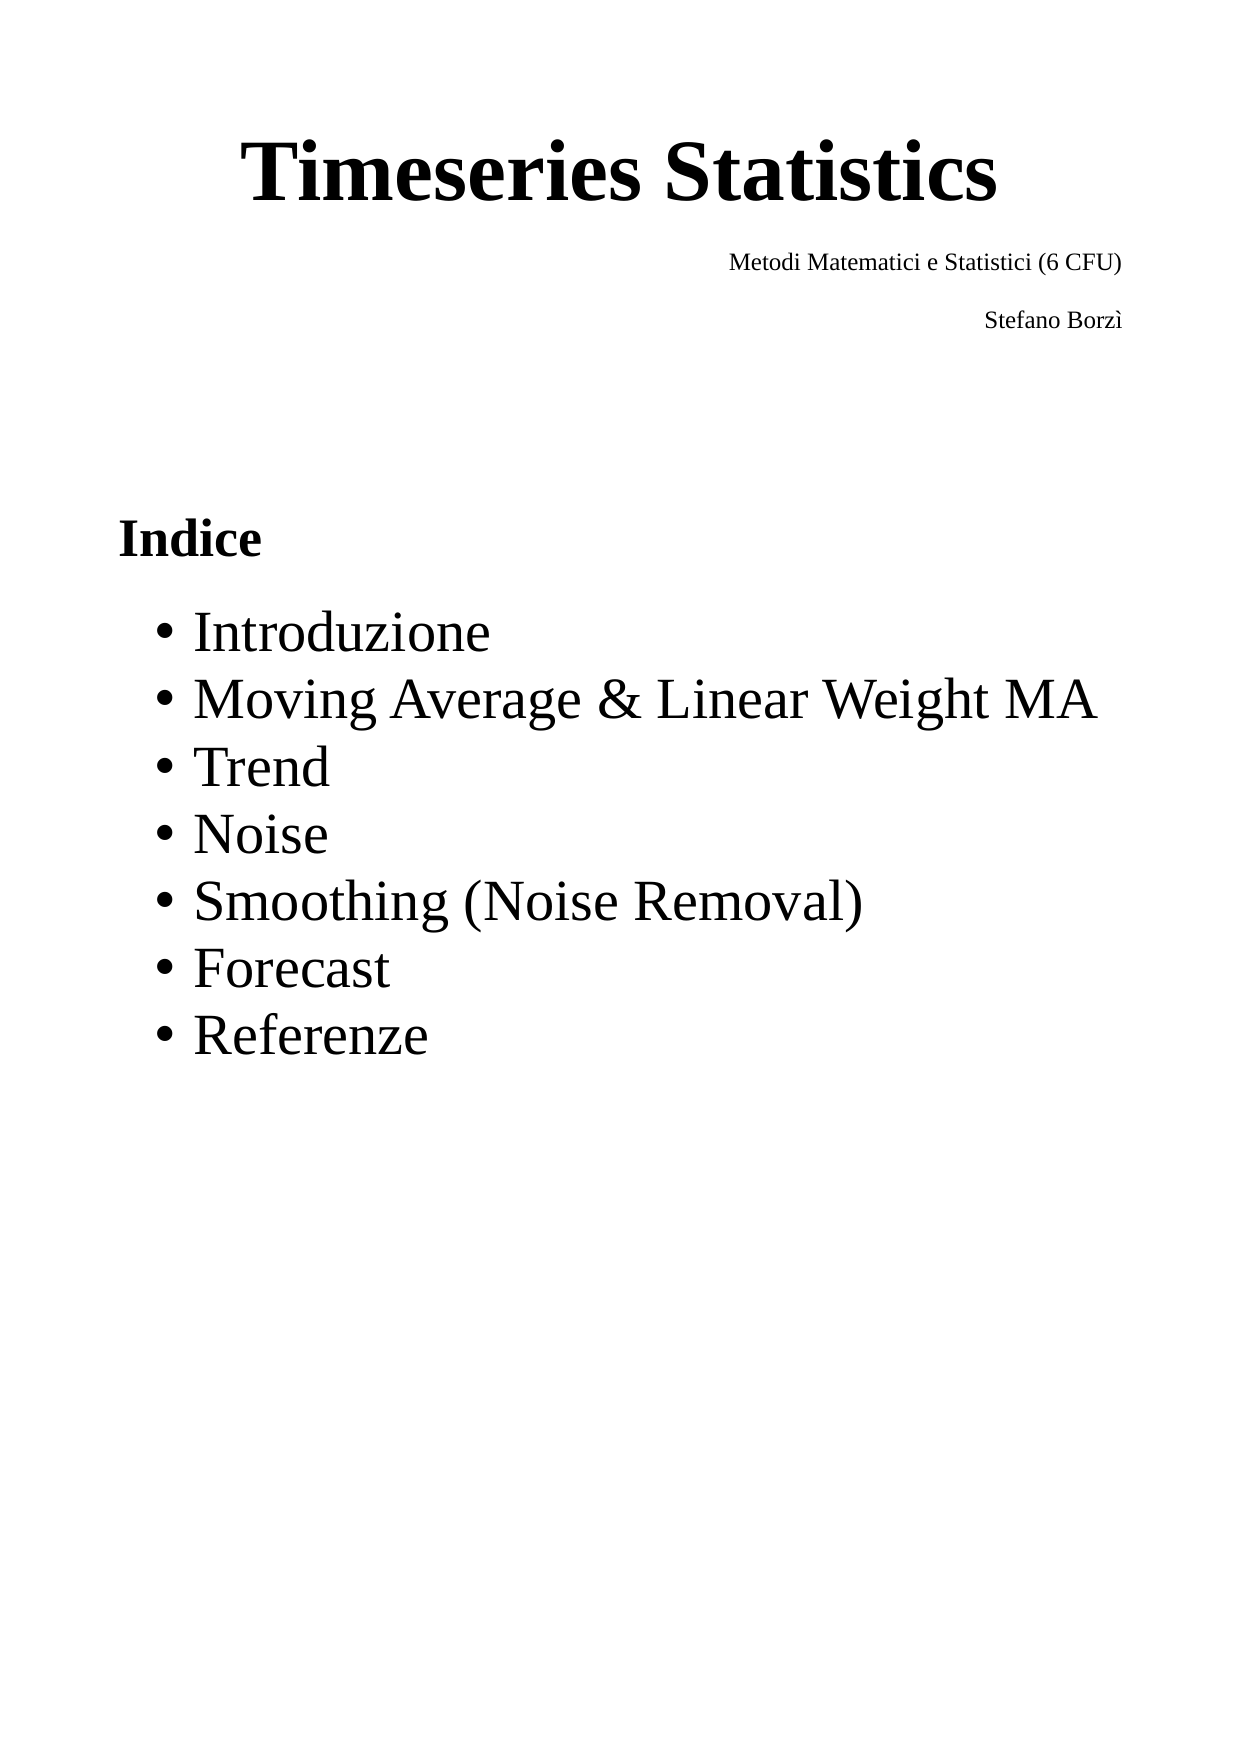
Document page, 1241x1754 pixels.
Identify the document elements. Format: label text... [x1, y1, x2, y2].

list Moving Average & Linear Weight MA [156, 664, 1122, 731]
text Timeseries Statistics [118, 118, 1122, 219]
list Referenze [156, 1000, 1122, 1067]
list Smoothing (Noise Removal) [156, 866, 1122, 933]
list Introduzione [156, 597, 1122, 664]
text Stefano Borzì [118, 305, 1122, 334]
list Forecast [156, 933, 1122, 1000]
text Indice [118, 506, 1122, 568]
list Trend [156, 731, 1122, 798]
list Noise [156, 798, 1122, 866]
text Metodi Matematici e Statistici (6 CFU) [118, 247, 1122, 276]
